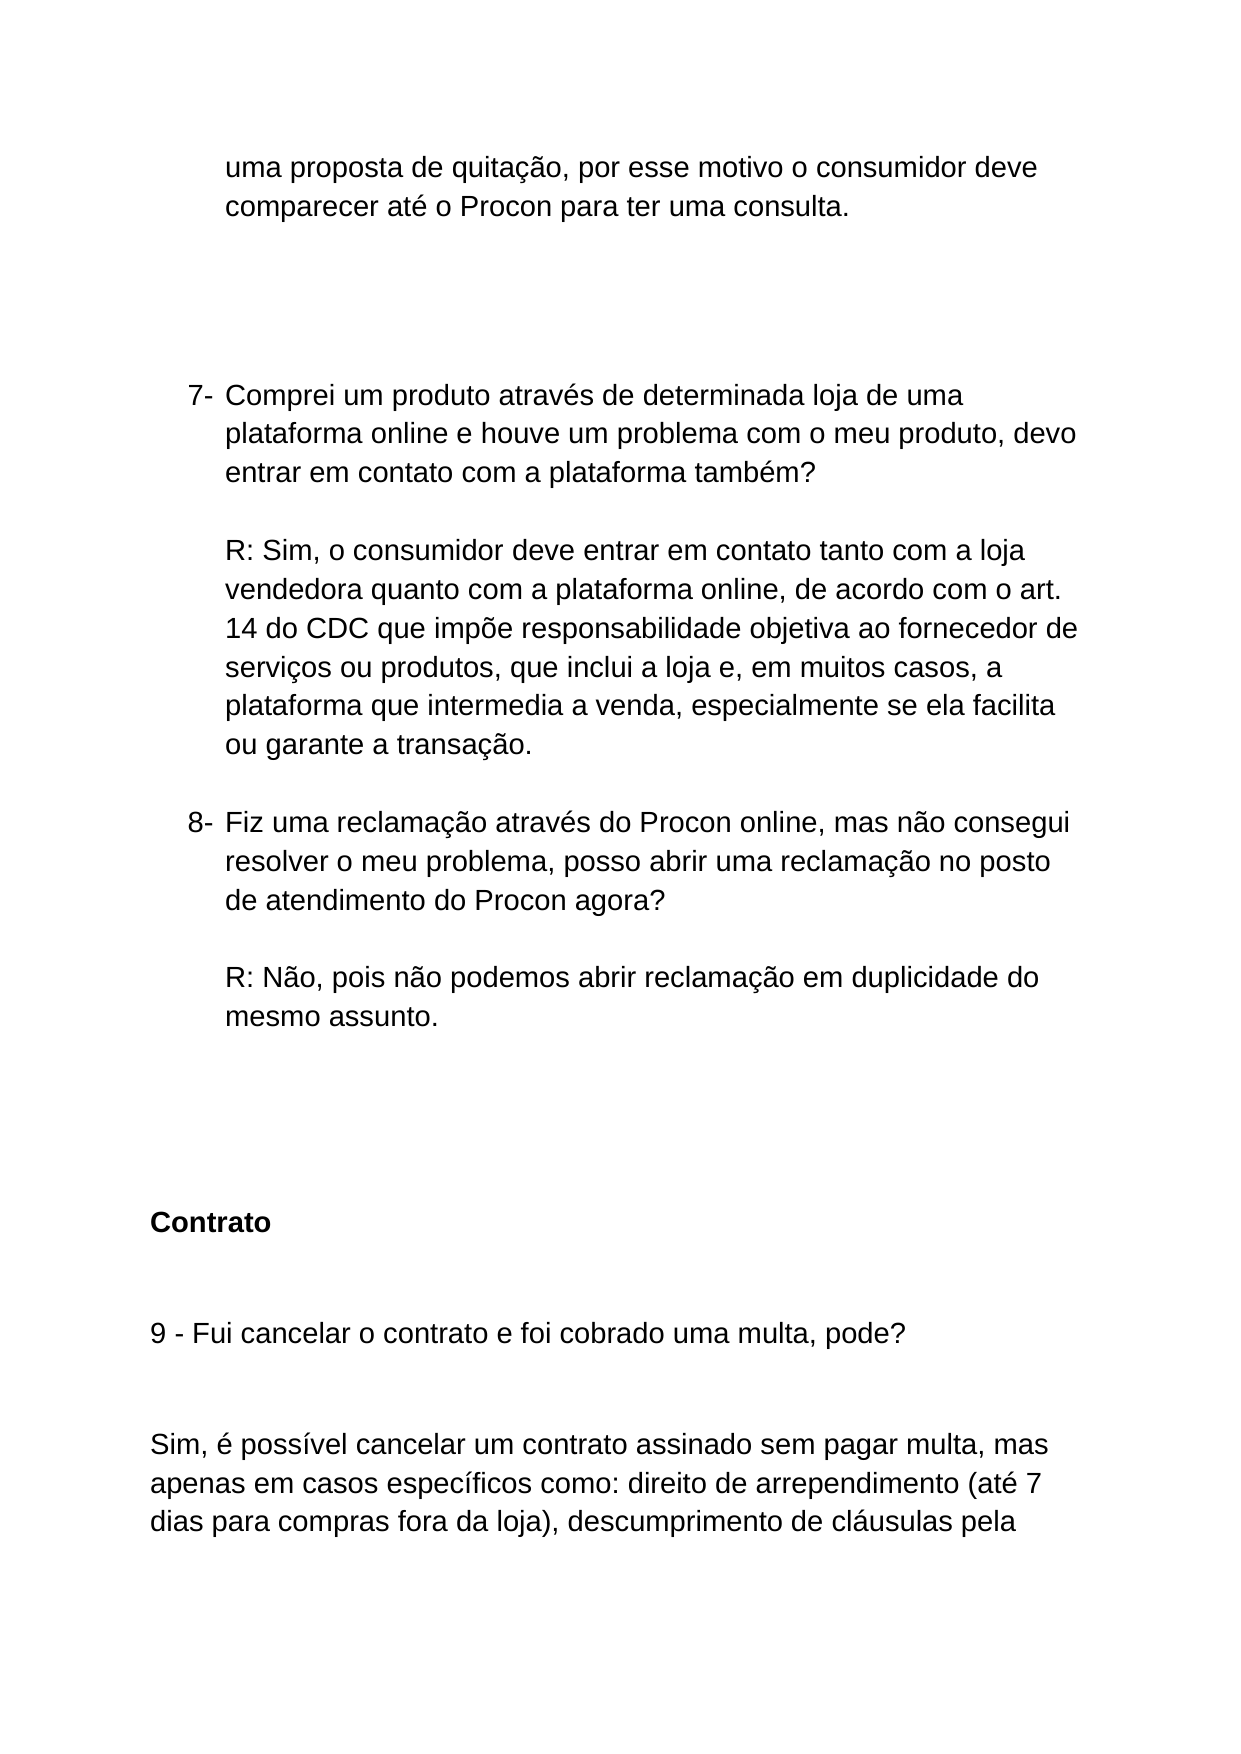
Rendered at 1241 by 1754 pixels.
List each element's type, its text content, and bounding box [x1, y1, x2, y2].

list R: Sim, o consumidor deve entrar em contato tanto com a loja vendedora quanto com a plataforma online, de acordo com o art. 14 do CDC que impõe responsabilidade objetiva ao fornecedor de serviços ou produtos, que inclui a loja e, em muitos casos, a plataforma que intermedia a venda, especialmente se ela facilita ou garante a transação. [225, 533, 1090, 761]
text Sim, é possível cancelar um contrato assinado sem pagar multa, mas apenas em casos específicos como: direito de arrependimento (até 7 dias para compras fora da loja), descumprimento de cláusulas pela [150, 1427, 1090, 1538]
text uma proposta de quitação, por esse motivo o consumidor deve comparecer até o Procon para ter uma consulta. [225, 150, 1090, 222]
list R: Não, pois não podemos abrir reclamação em duplicidade do mesmo assunto. [225, 960, 1090, 1033]
text 9 - Fui cancelar o contrato e foi cobrado uma multa, pode? [150, 1316, 1090, 1349]
text Contrato [150, 1205, 1090, 1238]
list Fiz uma reclamação através do Procon online, mas não consegui resolver o meu problema, posso abrir uma reclamação no posto de atendimento do Procon agora? [187, 805, 1090, 916]
list Comprei um produto através de determinada loja de uma plataforma online e houve um problema com o meu produto, devo entrar em contato com a plataforma também? [187, 378, 1090, 489]
